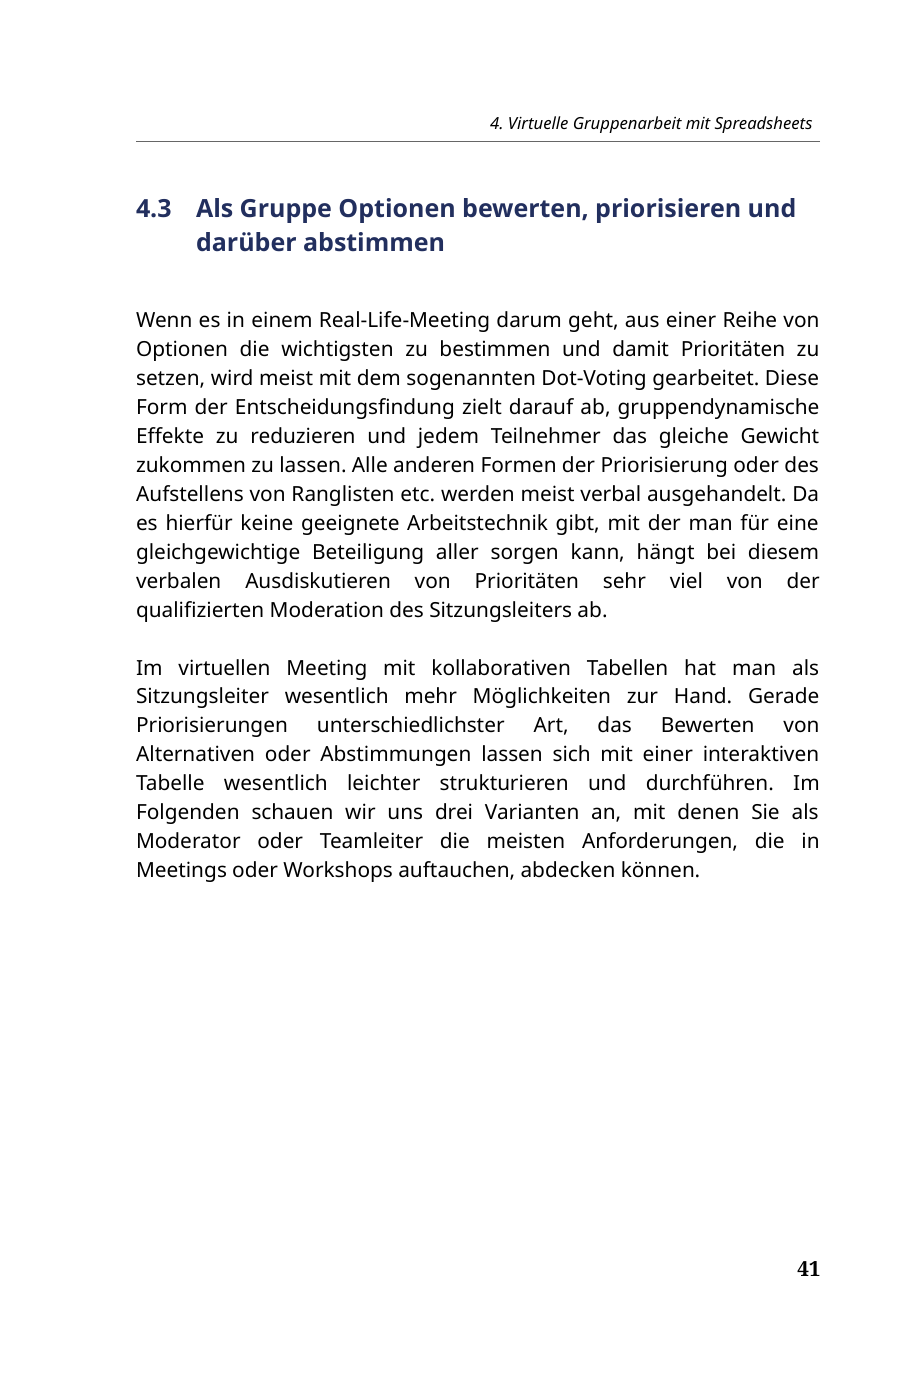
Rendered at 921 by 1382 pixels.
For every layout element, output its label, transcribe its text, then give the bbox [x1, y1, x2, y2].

text Wenn es in einem Real-Life-Meeting darum geht, aus einer Reihe von Optionen die wichtigsten zu bestimmen und damit Prioritäten zu setzen, wird meist mit dem sogenannten Dot-Voting gearbeitet. Diese Form der Entscheidungsfindung zielt darauf ab, gruppendynamische Effekte zu reduzieren und jedem Teilnehmer das gleiche Gewicht zukommen zu lassen. Alle anderen Formen der Priorisierung oder des Aufstellens von Ranglisten etc. werden meist verbal ausgehandelt. Da es hierfür keine geeignete Arbeitstechnik gibt, mit der man für eine gleichgewichtige Beteiligung aller sorgen kann, hängt bei diesem verbalen Ausdiskutieren von Prioritäten sehr viel von der qualifizierten Moderation des Sitzungsleiters ab. [136, 277, 820, 623]
subtitle Als Gruppe Optionen bewerten, priorisieren und darüber abstimmen [136, 190, 820, 258]
text Im virtuellen Meeting mit kollaborativen Tabellen hat man als Sitzungsleiter wesentlich mehr Möglichkeiten zur Hand. Gerade Priorisierungen unterschiedlichster Art, das Bewerten von Alternativen oder Abstimmungen lassen sich mit einer interaktiven Tabelle wesentlich leichter strukturieren und durchführen. Im Folgenden schauen wir uns drei Varianten an, mit denen Sie als Moderator oder Teamleiter die meisten Anforderungen, die in Meetings oder Workshops auftauchen, abdecken können. [136, 631, 820, 883]
